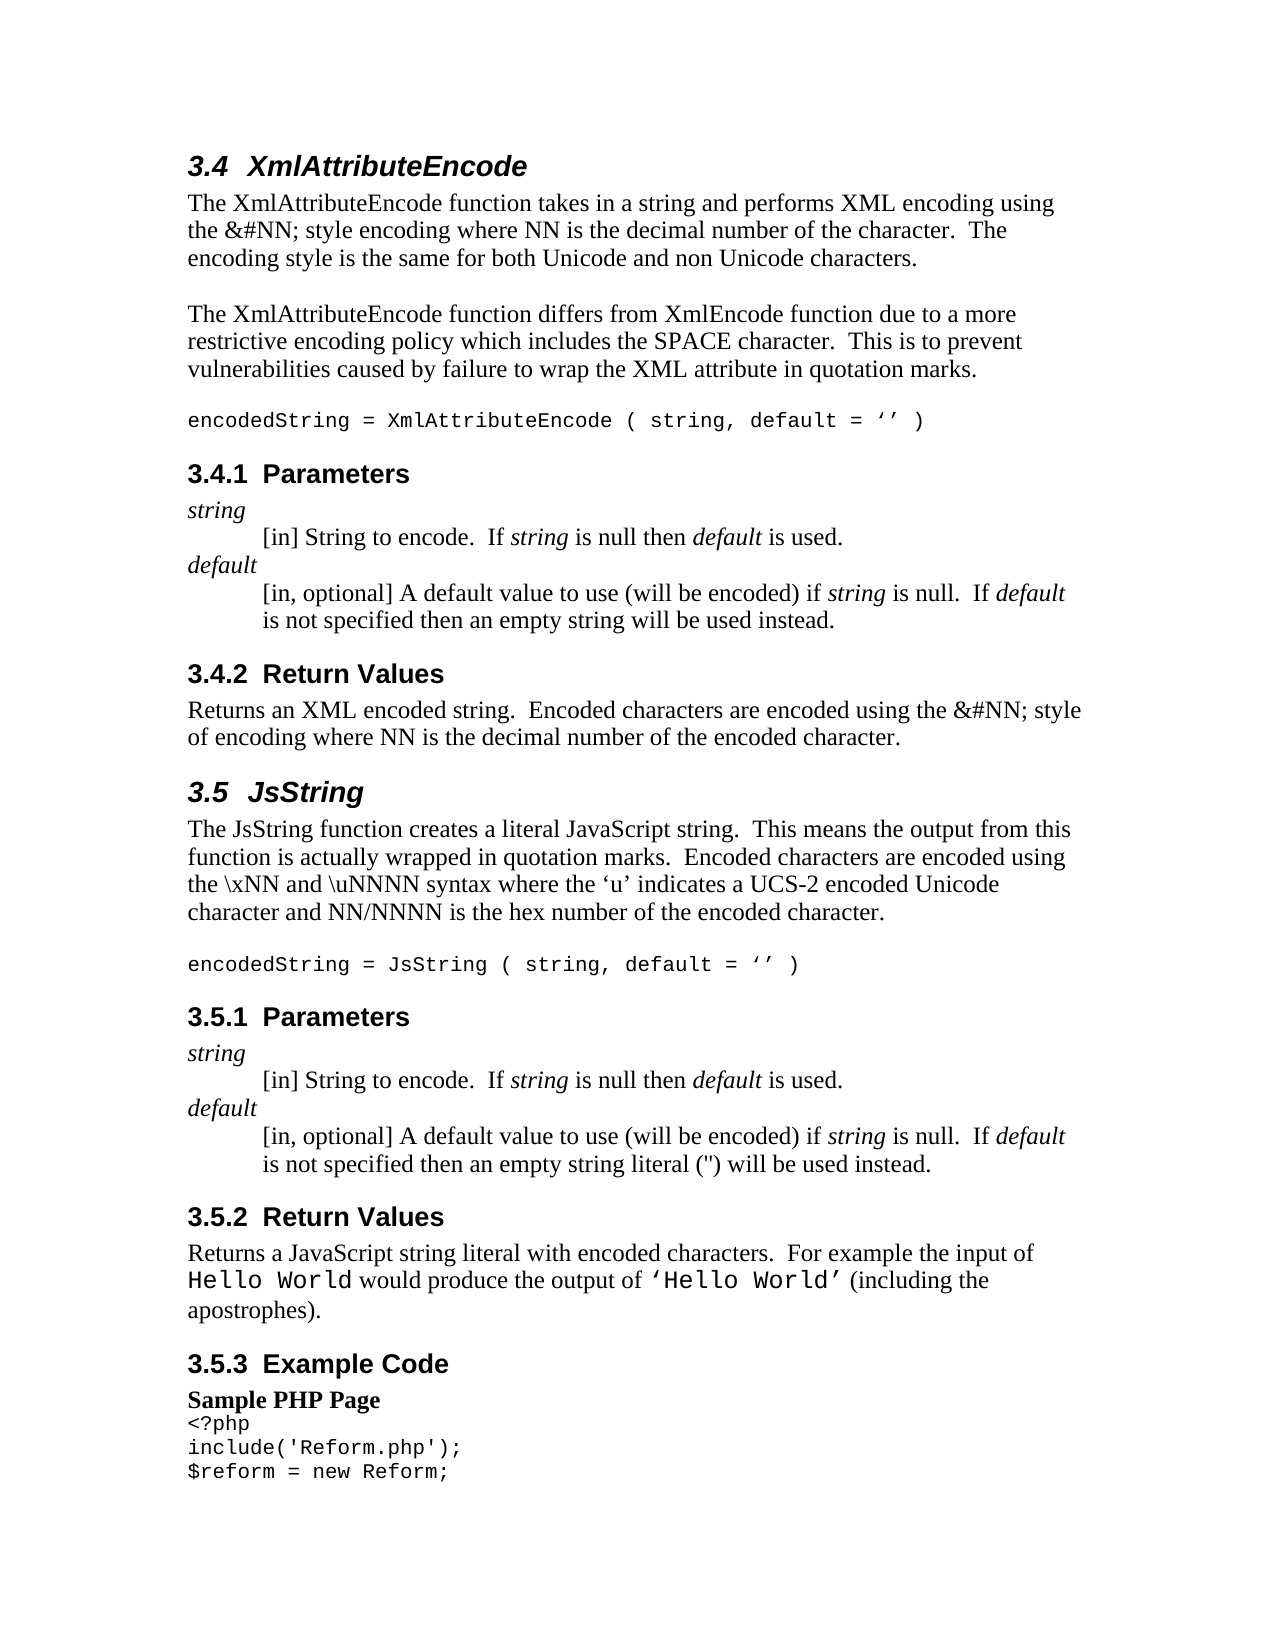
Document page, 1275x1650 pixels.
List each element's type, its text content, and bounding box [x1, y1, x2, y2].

text default [187, 1094, 1087, 1122]
subtitle XmlAttributeEncode [187, 150, 1087, 183]
text The XmlAttributeEncode function takes in a string and performs XML encoding using the &#NN; style encoding where NN is the decimal number of the character. The encoding style is the same for both Unicode and non Unicode characters. [187, 189, 1087, 272]
subtitle Parameters [187, 459, 1087, 489]
text string [187, 1039, 1087, 1067]
subtitle Parameters [187, 1002, 1087, 1033]
text <?php [187, 1413, 1087, 1437]
text [in] String to encode. If string is null then default is used. [262, 523, 1087, 551]
text Returns an XML encoded string. Encoded characters are encoded using the &#NN; style of encoding where NN is the decimal number of the encoded character. [187, 696, 1087, 751]
subtitle Return Values [187, 1202, 1087, 1233]
subtitle JsString [187, 776, 1087, 809]
text [in, optional] A default value to use (will be encoded) if string is null. If default is not specified then an empty string will be used instead. [262, 579, 1087, 634]
text The JsString function creates a literal JavaScript string. This means the output from this function is actually wrapped in quotation marks. Encoded characters are encoded using the \xNN and \uNNNN syntax where the ‘u’ indicates a UCS-2 encoded Unicode character and NN/NNNN is the hex number of the encoded character. [187, 815, 1087, 926]
subtitle Example Code [187, 1349, 1087, 1379]
text include('Reform.php'); [187, 1437, 1087, 1461]
text encodedString = JsString ( string, default = ‘’ ) [187, 954, 1087, 977]
text encodedString = XmlAttributeEncode ( string, default = ‘’ ) [187, 411, 1087, 434]
text Returns a JavaScript string literal with encoded characters. For example the input of Hello World would produce the output of ‘Hello World’ (including the apostrophes). [187, 1239, 1087, 1324]
subtitle Return Values [187, 659, 1087, 689]
text Sample PHP Page [187, 1386, 1087, 1413]
text string [187, 496, 1087, 523]
text default [187, 551, 1087, 579]
text [in, optional] A default value to use (will be encoded) if string is null. If default is not specified then an empty string literal ('') will be used instead. [262, 1122, 1087, 1177]
text The XmlAttributeEncode function differs from XmlEncode function due to a more restrictive encoding policy which includes the SPACE character. This is to prevent vulnerabilities caused by failure to wrap the XML attribute in quotation marks. [187, 300, 1087, 383]
text $reform = new Reform; [187, 1461, 1087, 1484]
text [in] String to encode. If string is null then default is used. [262, 1067, 1087, 1094]
